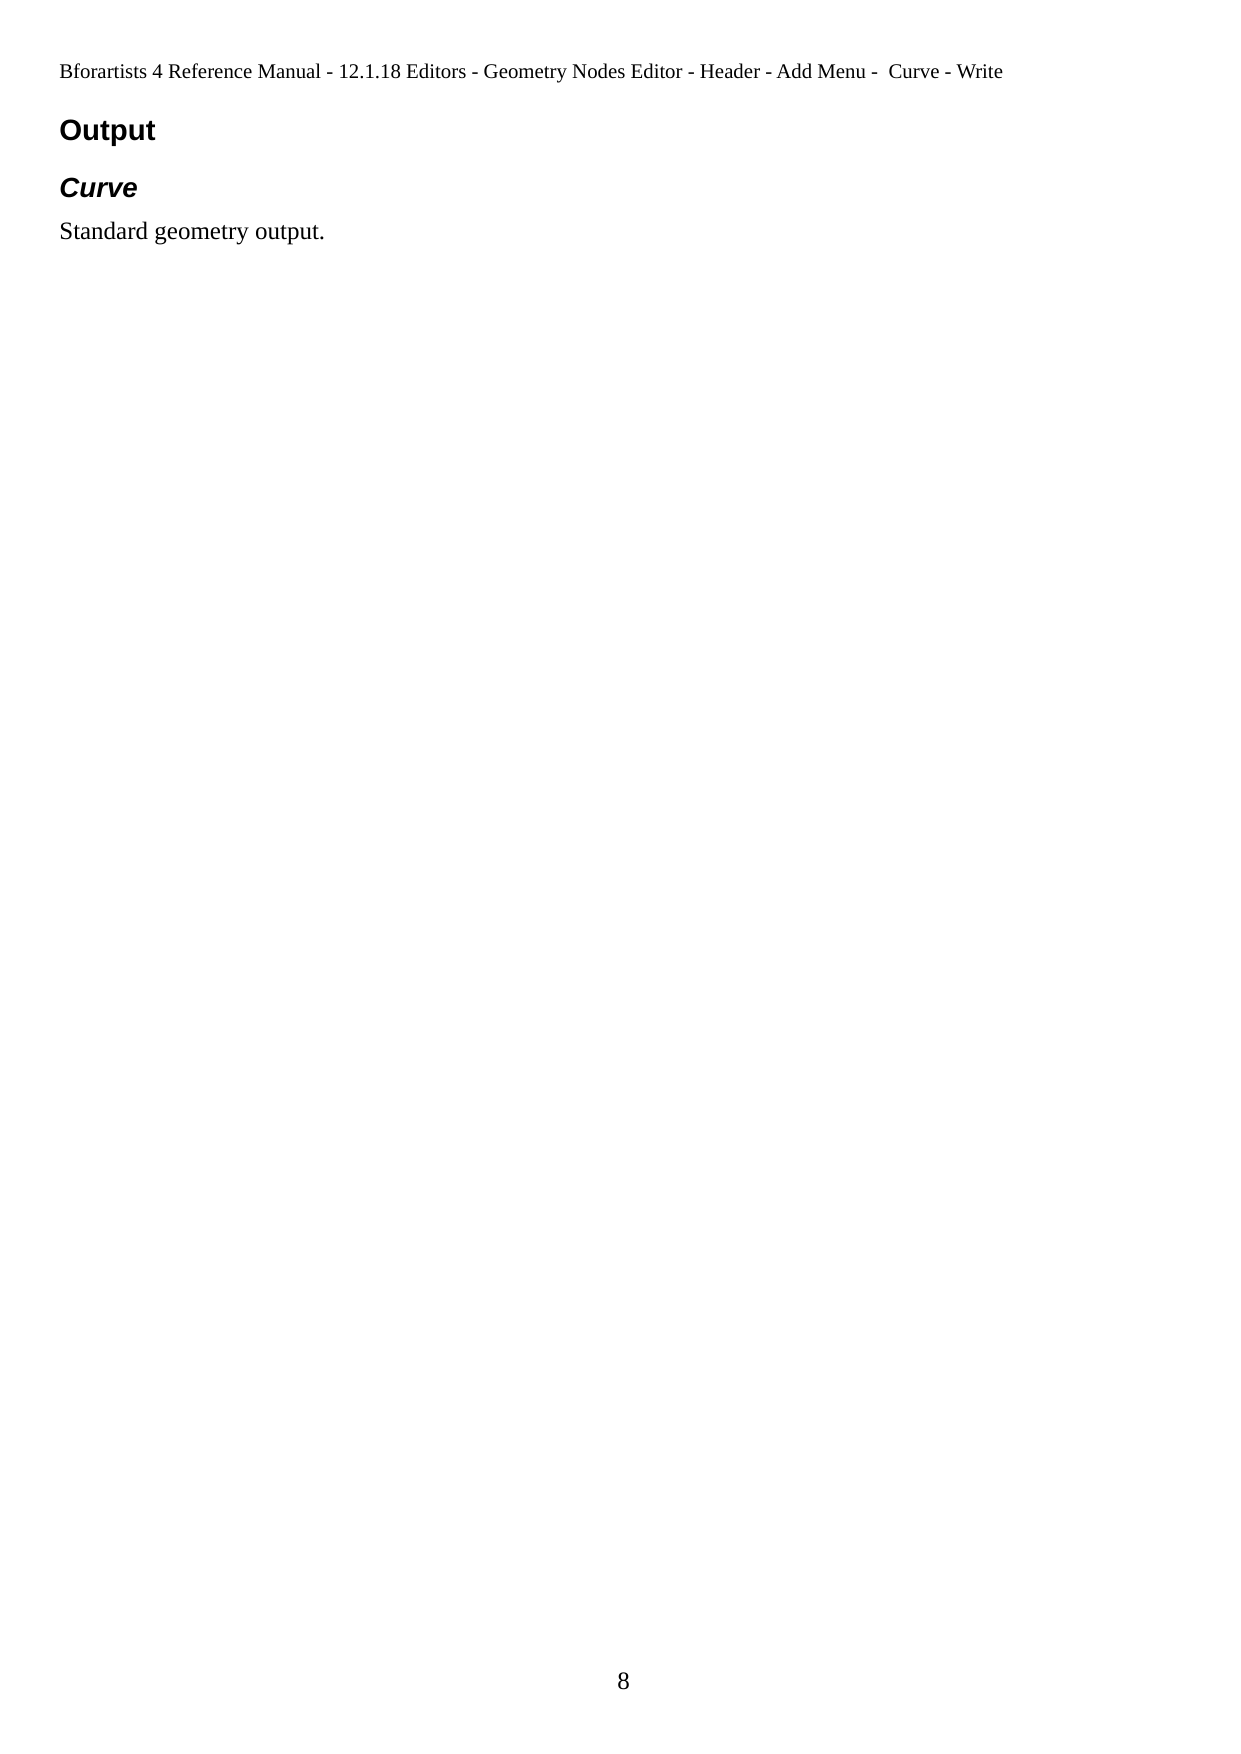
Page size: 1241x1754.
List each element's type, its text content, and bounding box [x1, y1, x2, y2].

subtitle Output [59, 113, 1181, 146]
subtitle Curve [59, 171, 1181, 203]
text Standard geometry output. [59, 216, 1181, 244]
